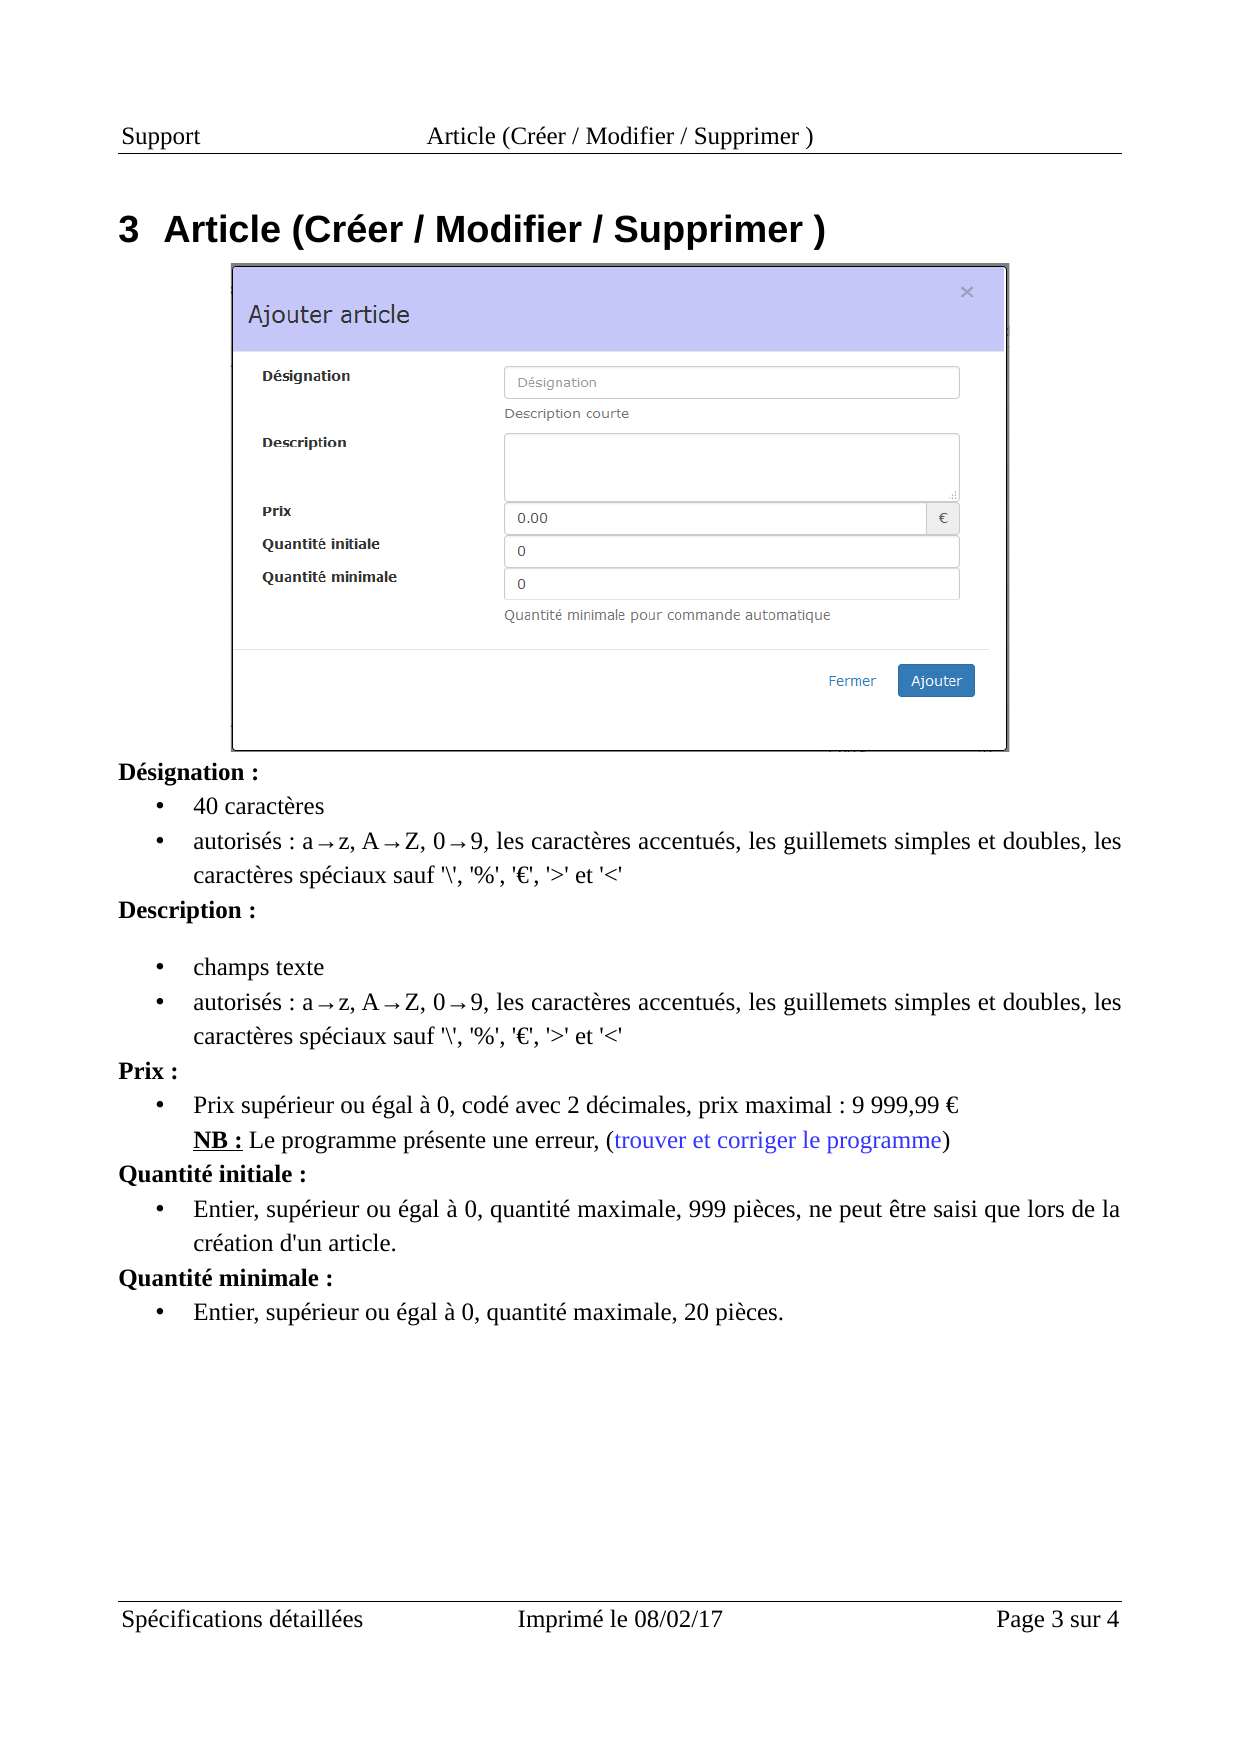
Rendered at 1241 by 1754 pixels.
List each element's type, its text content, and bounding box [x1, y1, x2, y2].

list champs texte [156, 952, 1122, 981]
text Description : [118, 895, 1122, 923]
list Entier, supérieur ou égal à 0, quantité maximale, 20 pièces. [156, 1297, 1122, 1326]
text Quantité minimale : [118, 1263, 1122, 1291]
list autorisés : a→z, A→Z, 0→9, les caractères accentués, les guillemets simples et doubles, les caractères spéciaux sauf '\', '%', '€', '>' et '<' [156, 987, 1122, 1050]
list Entier, supérieur ou égal à 0, quantité maximale, 999 pièces, ne peut être saisi que lors de la création d'un article. [156, 1194, 1122, 1257]
list Prix supérieur ou égal à 0, codé avec 2 décimales, prix maximal : 9 999,99 € [156, 1090, 1122, 1119]
picture [230, 263, 1010, 752]
text Désignation : [118, 757, 1122, 786]
text Prix : [118, 1056, 1122, 1084]
list 40 caractères [156, 791, 1122, 820]
text Quantité initiale : [118, 1159, 1122, 1188]
list autorisés : a→z, A→Z, 0→9, les caractères accentués, les guillemets simples et doubles, les caractères spéciaux sauf '\', '%', '€', '>' et '<' [156, 826, 1122, 889]
subtitle Article (Créer / Modifier / Supprimer ) [118, 207, 1122, 251]
list NB : Le programme présente une erreur, (trouver et corriger le programme) [156, 1125, 1122, 1153]
